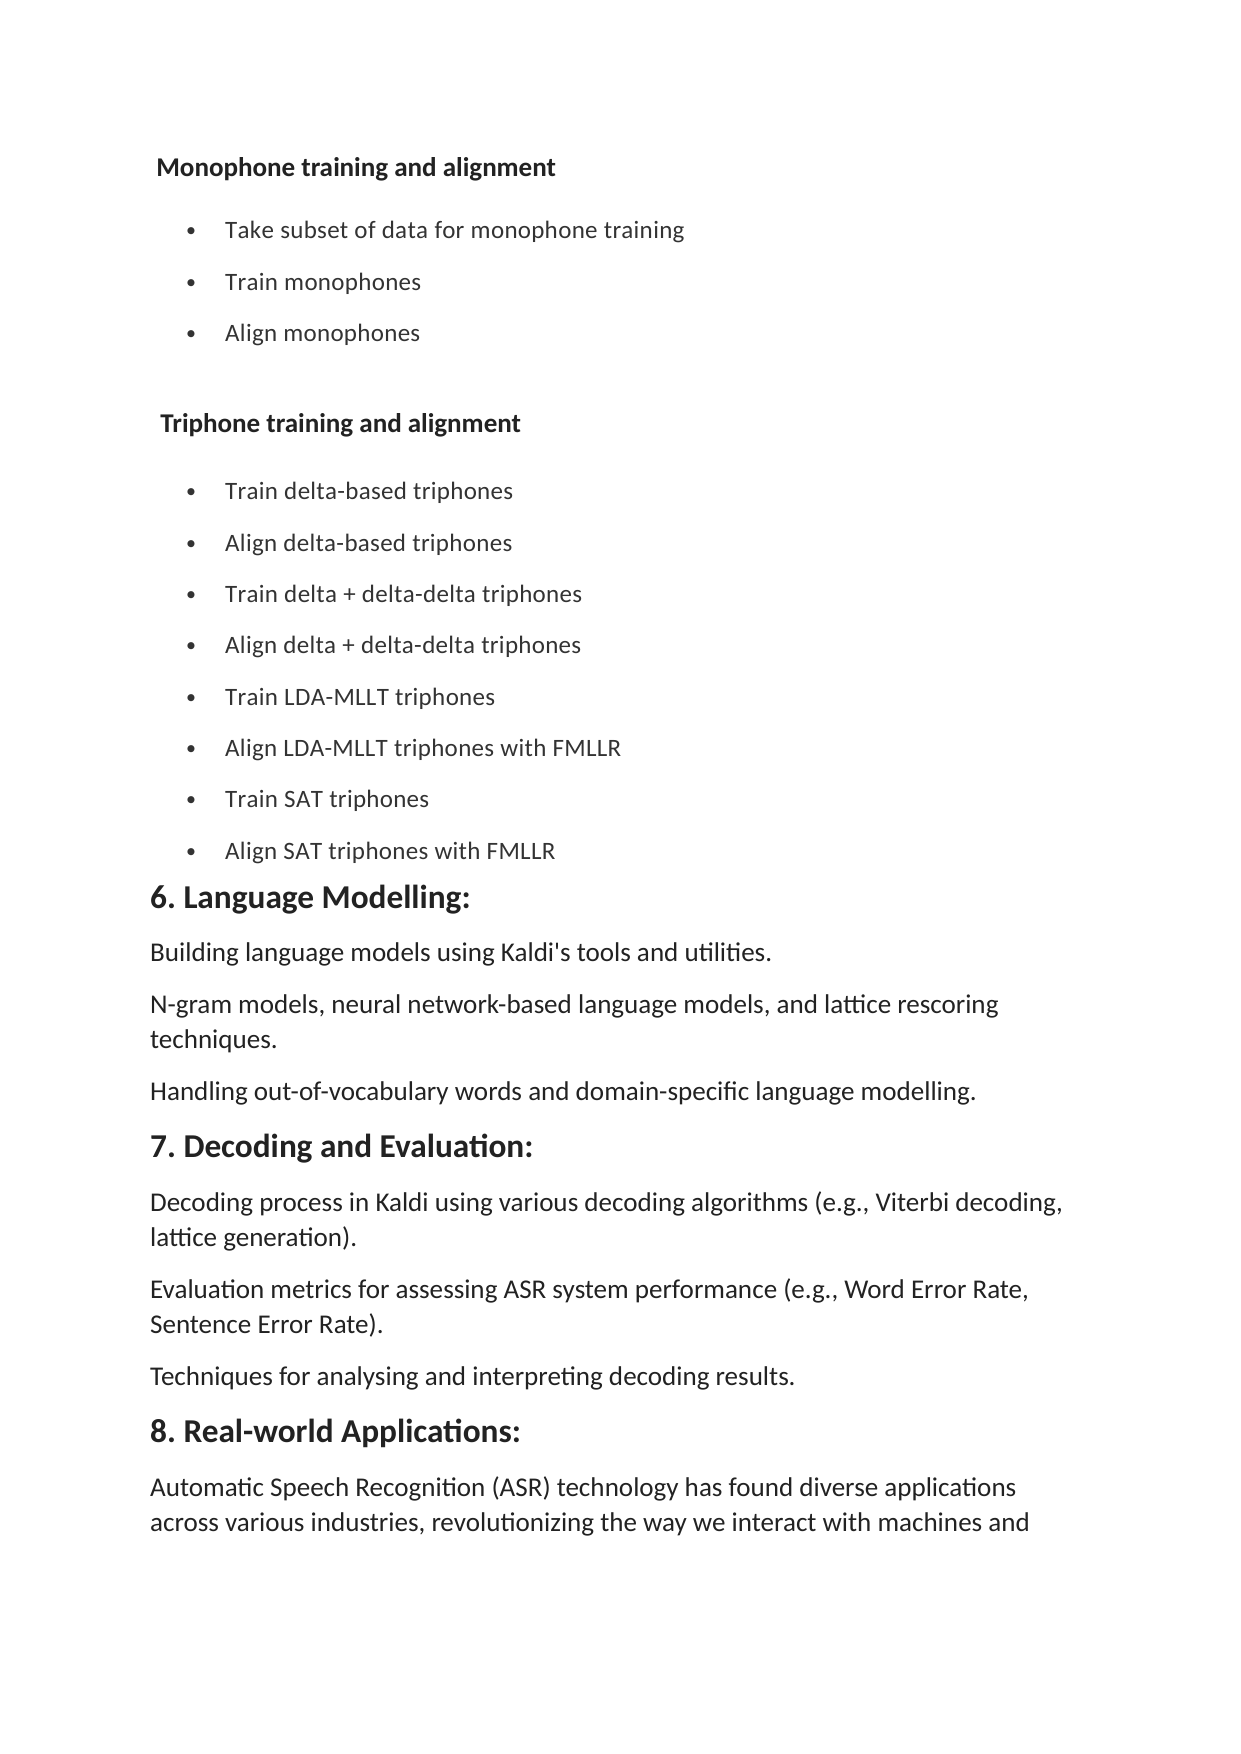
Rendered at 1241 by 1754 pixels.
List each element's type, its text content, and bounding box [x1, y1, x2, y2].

list Align SAT triphones with FMLLR [187, 835, 1090, 865]
subtitle Triphone training and alignment [150, 390, 1090, 444]
text N-gram models, neural network-based language models, and lattice rescoring techniques. [150, 987, 1090, 1055]
list Align delta + delta-delta triphones [187, 629, 1090, 660]
text Handling out-of-vocabulary words and domain-specific language modelling. [150, 1074, 1090, 1107]
list Align delta-based triphones [187, 527, 1090, 557]
text 7. Decoding and Evaluation: [150, 1126, 1090, 1166]
list Train delta + delta-delta triphones [187, 578, 1090, 608]
text Evaluation metrics for assessing ASR system performance (e.g., Word Error Rate, Sentence Error Rate). [150, 1272, 1090, 1340]
list Train LDA-MLLT triphones [187, 681, 1090, 711]
list Align monophones [187, 317, 1090, 348]
list Train monophones [187, 266, 1090, 297]
text 6. Language Modelling: [150, 876, 1090, 916]
list Train delta-based triphones [187, 475, 1090, 506]
text Techniques for analysing and interpreting decoding results. [150, 1359, 1090, 1392]
list Take subset of data for monophone training [187, 215, 1090, 245]
text Building language models using Kaldi's tools and utilities. [150, 936, 1090, 968]
text Decoding process in Kaldi using various decoding algorithms (e.g., Viterbi decoding, lattice generation). [150, 1185, 1090, 1253]
list Align LDA-MLLT triphones with FMLLR [187, 732, 1090, 763]
text 8. Real-world Applications: [150, 1410, 1090, 1451]
text Automatic Speech Recognition (ASR) technology has found diverse applications across various industries, revolutionizing the way we interact with machines and [150, 1470, 1090, 1538]
list Train SAT triphones [187, 783, 1090, 814]
subtitle Monophone training and alignment [150, 150, 1090, 183]
